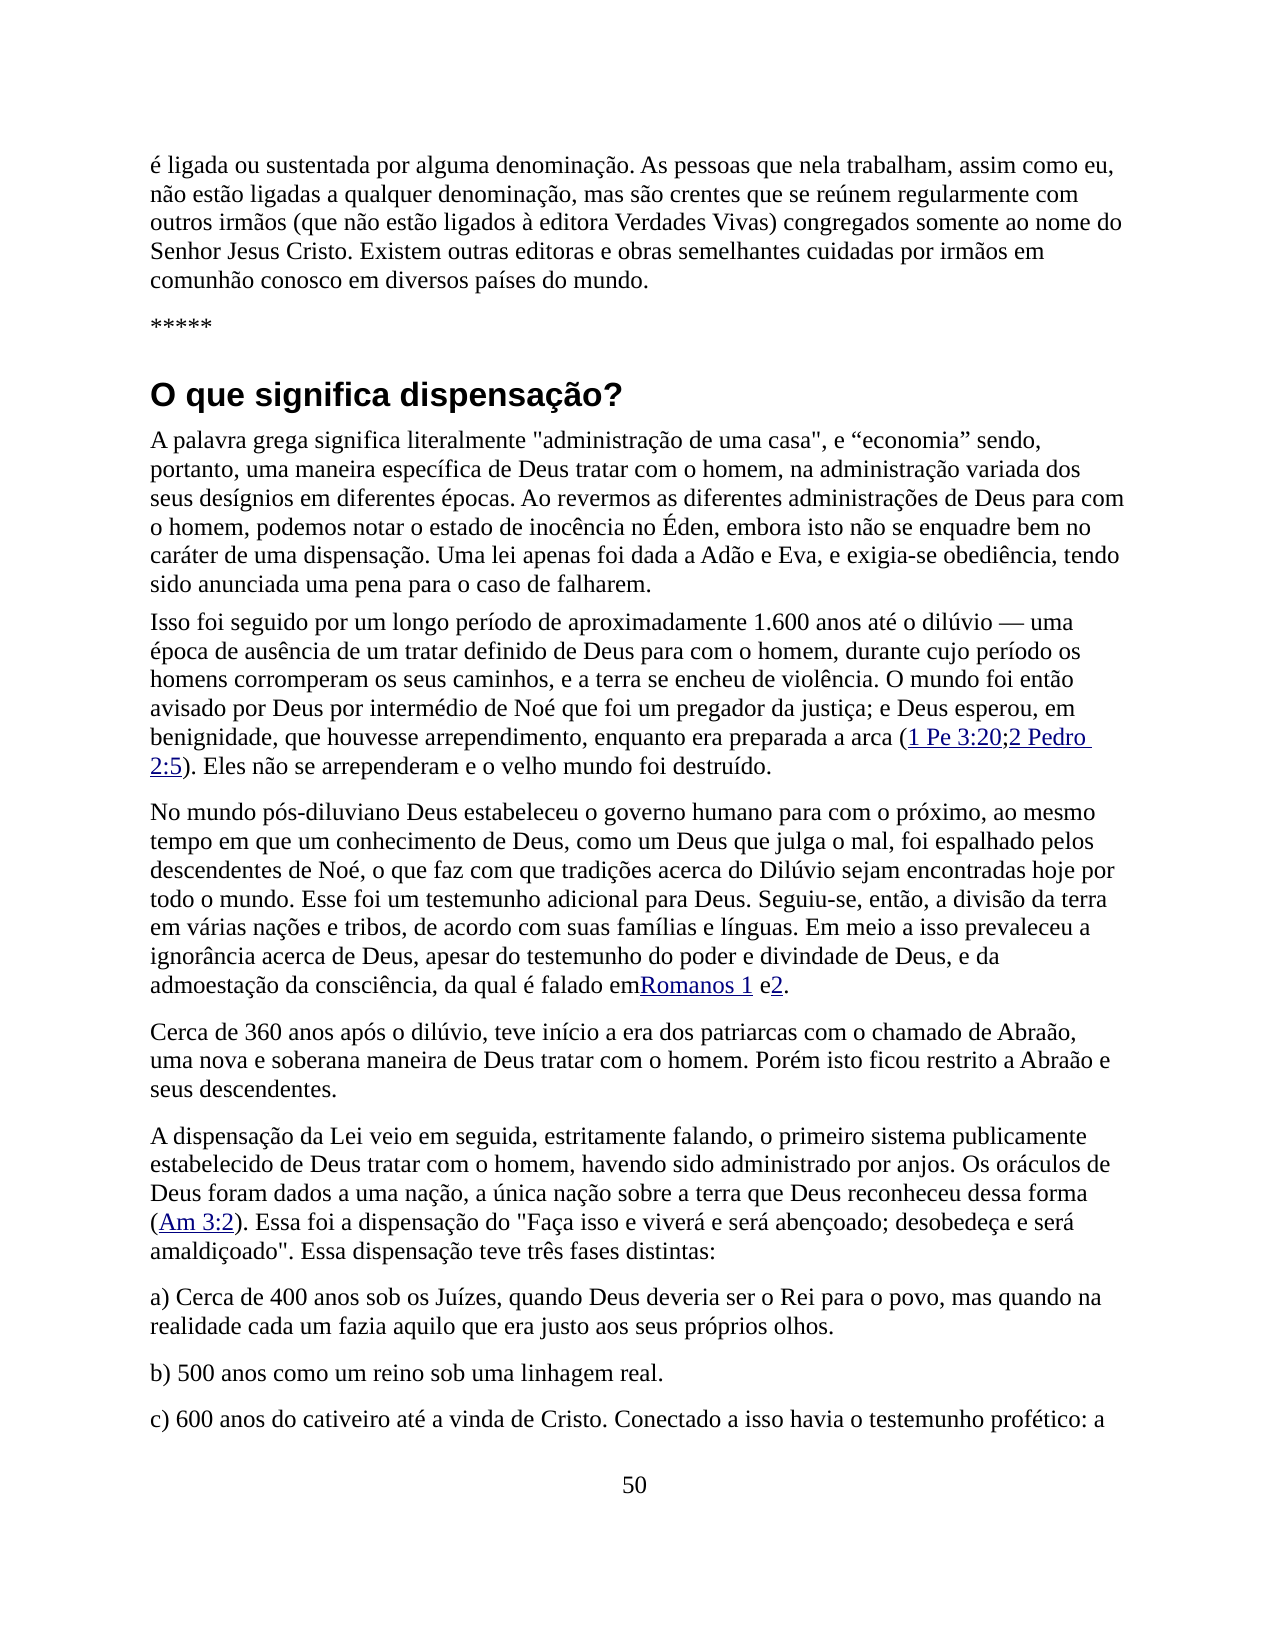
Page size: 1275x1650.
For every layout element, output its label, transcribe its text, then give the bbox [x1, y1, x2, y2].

text ​b) 500 anos como um reino sob uma linhagem real. [150, 1358, 1125, 1387]
text ​a) Cerca de 400 anos sob os Juízes, quando Deus deveria ser o Rei para o povo, mas quando na realidade cada um fazia aquilo que era justo aos seus próprios olhos. [150, 1282, 1125, 1340]
text Isso foi seguido por um longo período de aproximadamente 1.600 anos até o dilúvio — uma época de ausência de um tratar definido de Deus para com o homem, durante cujo período os homens corromperam os seus caminhos, e a terra se encheu de violência. O mundo foi então avisado por Deus por intermédio de Noé que foi um pregador da justiça; e Deus esperou, em benignidade, que houvesse arrependimento, enquanto era preparada a arca (1 Pe 3:20;2 Pedro 2:5). Eles não se arrependeram e o velho mundo foi destruído. [150, 607, 1125, 779]
text No mundo pós-diluviano Deus estabeleceu o governo humano para com o próximo, ao mesmo tempo em que um conhecimento de Deus, como um Deus que julga o mal, foi espalhado pelos descendentes de Noé, o que faz com que tradições acerca do Dilúvio sejam encontradas hoje por todo o mundo. Esse foi um testemunho adicional para Deus. Seguiu-se, então, a divisão da terra em várias nações e tribos, de acordo com suas famílias e línguas. Em meio a isso prevaleceu a ignorância acerca de Deus, apesar do testemunho do poder e divindade de Deus, e da admoestação da consciência, da qual é falado emRomanos 1 e2. [150, 797, 1125, 999]
text é ligada ou sustentada por alguma denominação. As pessoas que nela trabalham, assim como eu, não estão ligadas a qualquer denominação, mas são crentes que se reúnem regularmente com outros irmãos (que não estão ligados à editora Verdades Vivas) congregados somente ao nome do Senhor Jesus Cristo. Existem outras editoras e obras semelhantes cuidadas por irmãos em comunhão conosco em diversos países do mundo. [150, 150, 1125, 294]
text A palavra grega significa literalmente "administração de uma casa", e “economia” sendo, portanto, uma maneira específica de Deus tratar com o homem, na administração variada dos seus desígnios em diferentes épocas. Ao revermos as diferentes administrações de Deus para com o homem, podemos notar o estado de inocência no Éden, embora isto não se enquadre bem no caráter de uma dispensação. Uma lei apenas foi dada a Adão e Eva, e exigia-se obediência, tendo sido anunciada uma pena para o caso de falharem. [150, 426, 1125, 598]
subtitle O que significa dispensação? [150, 374, 1125, 413]
text Cerca de 360 anos após o dilúvio, teve início a era dos patriarcas com o chamado de Abraão, uma nova e soberana maneira de Deus tratar com o homem. Porém isto ficou restrito a Abraão e seus descendentes. [150, 1017, 1125, 1103]
text A dispensação da Lei veio em seguida, estritamente falando, o primeiro sistema publicamente estabelecido de Deus tratar com o homem, havendo sido administrado por anjos. Os oráculos de Deus foram dados a uma nação, a única nação sobre a terra que Deus reconheceu dessa forma (Am 3:2). Essa foi a dispensação do "Faça isso e viverá e será abençoado; desobedeça e será amaldiçoado". Essa dispensação teve três fases distintas: [150, 1121, 1125, 1264]
text ***** [150, 312, 1125, 340]
text ​c) 600 anos do cativeiro até a vinda de Cristo. Conectado a isso havia o testemunho profético: a [150, 1404, 1125, 1433]
